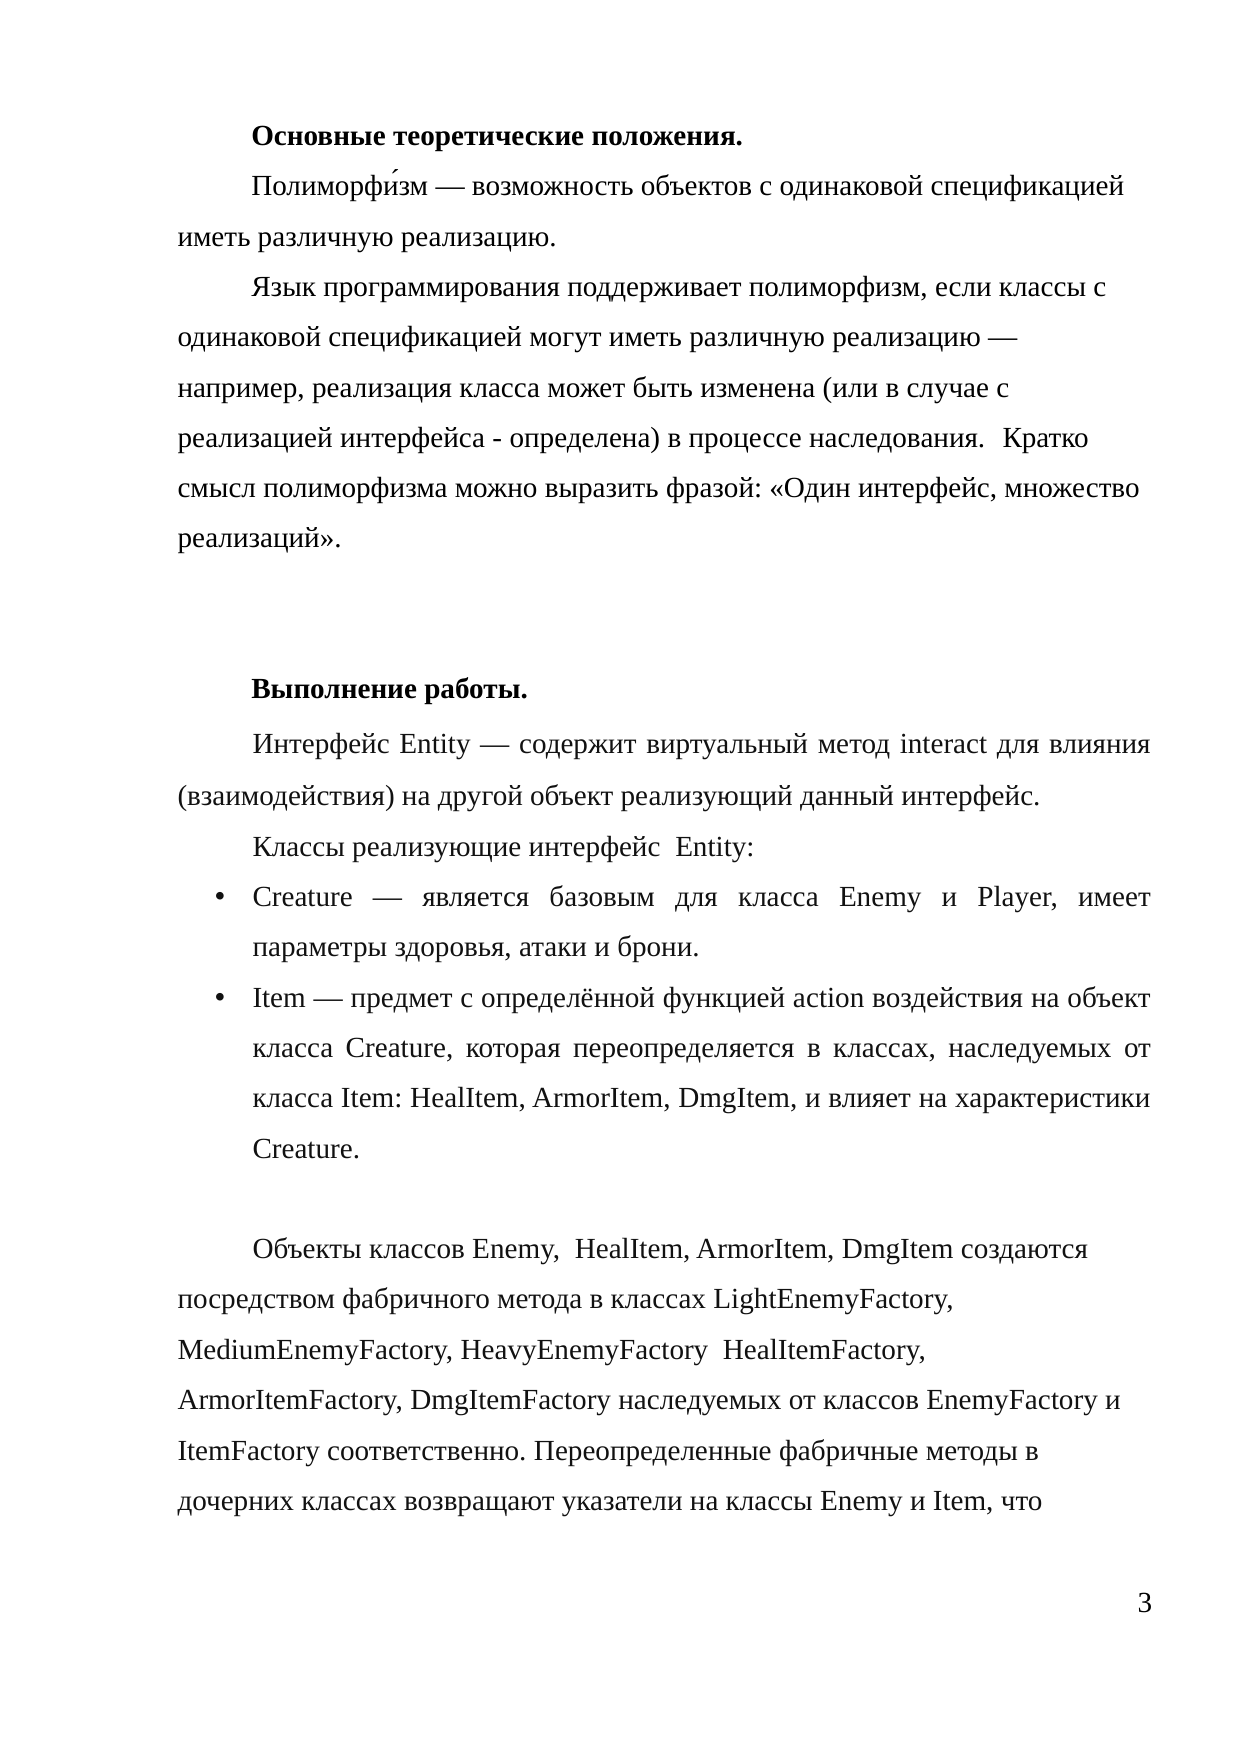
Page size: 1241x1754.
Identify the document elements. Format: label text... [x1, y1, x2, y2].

subtitle Выполнение работы. [177, 672, 1152, 705]
list Item — предмет с определённой функцией action воздействия на объект класса Creature, которая переопределяется в классах, наследуемых от класса Item: HealItem, ArmorItem, DmgItem, и влияет на характеристики Creature. [215, 980, 1152, 1164]
text Классы реализующие интерфейс Entity: [177, 829, 1152, 862]
text Язык программирования поддерживает полиморфизм, если классы с одинаковой спецификацией могут иметь различную реализацию — например, реализация класса может быть изменена (или в случае с реализацией интерфейса - определена) в процессе наследования. Кратко смысл полиморфизма можно выразить фразой: «Один интерфейс, множество реализаций». [177, 269, 1152, 554]
text Объекты классов Enemy, HealItem, ArmorItem, DmgItem создаются посредством фабричного метода в классах LightEnemyFactory, MediumEnemyFactory, HeavyEnemyFactory HealItemFactory, ArmorItemFactory, DmgItemFactory наследуемых от классов EnemyFactory и ItemFactory соответственно. Переопределенные фабричные методы в дочерних классах возвращают указатели на классы Enemy и Item, что [177, 1231, 1152, 1516]
subtitle Основные теоретические положения. [177, 118, 1152, 152]
text Полиморфи́зм — возможность объектов с одинаковой спецификацией иметь различную реализацию. [177, 168, 1152, 252]
list Creature — является базовым для класса Enemy и Player, имеет параметры здоровья, атаки и брони. [215, 879, 1152, 963]
text Интерфейс Entity — содержит виртуальный метод interact для влияния (взаимодействия) на другой объект реализующий данный интерфейс. [177, 722, 1152, 812]
